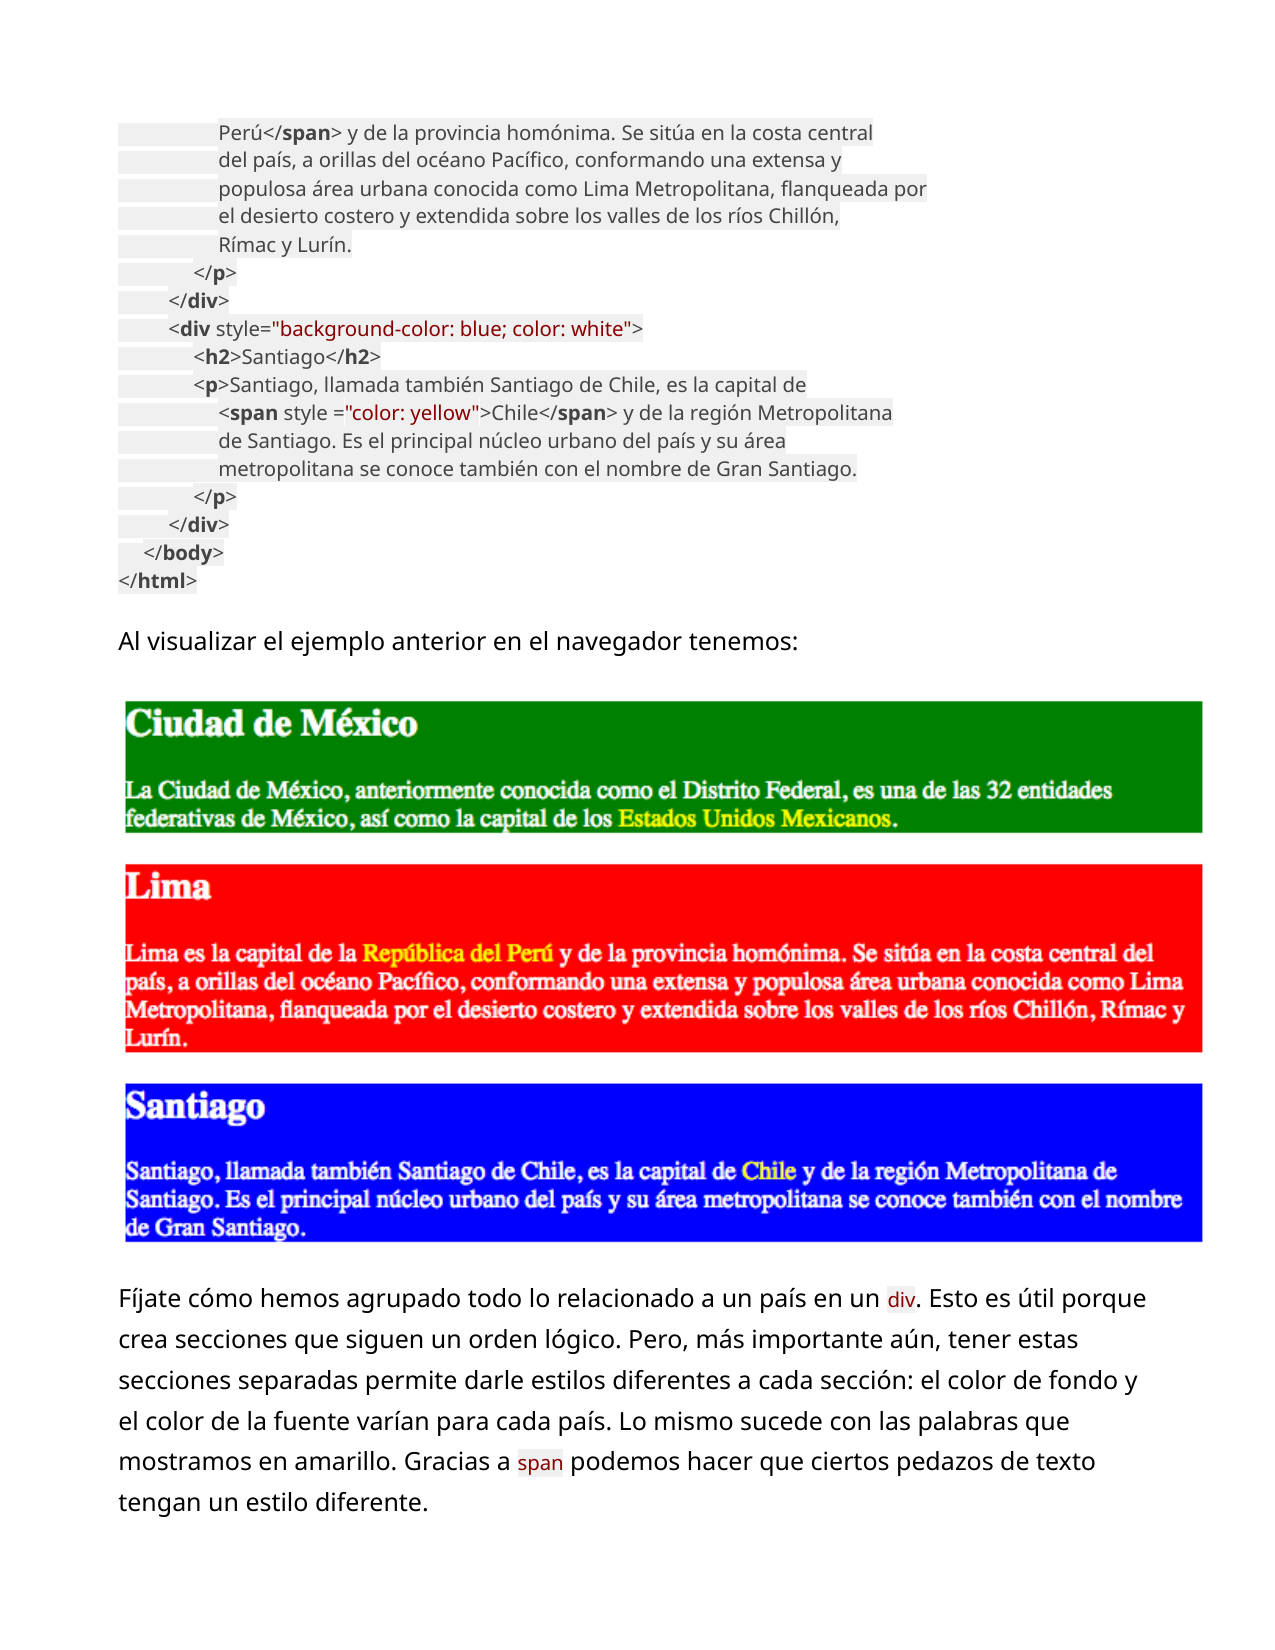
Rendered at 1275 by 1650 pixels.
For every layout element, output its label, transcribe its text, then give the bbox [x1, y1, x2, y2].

text <p>Santiago, llamada también Santiago de Chile, es la capital de [118, 370, 1157, 398]
text el desierto costero y extendida sobre los valles de los ríos Chillón, [118, 202, 1157, 230]
text metropolitana se conoce también con el nombre de Gran Santiago. [118, 454, 1157, 482]
text populosa área urbana conocida como Lima Metropolitana, flanqueada por [118, 174, 1157, 202]
text del país, a orillas del océano Pacífico, conformando una extensa y [118, 146, 1157, 174]
text </body> [118, 538, 1157, 566]
text Al visualizar el ejemplo anterior en el navegador tenemos: [118, 624, 1157, 658]
text <span style ="color: yellow">Chile</span> y de la región Metropolitana [118, 398, 1157, 426]
text </div> [118, 286, 1157, 314]
text </p> [118, 258, 1157, 286]
text </html> [118, 566, 1157, 594]
text Rímac y Lurín. [118, 230, 1157, 258]
text </p> [118, 482, 1157, 510]
text <h2>Santiago</h2> [118, 342, 1157, 370]
text de Santiago. Es el principal núcleo urbano del país y su área [118, 426, 1157, 454]
text </div> [118, 510, 1157, 538]
text Perú</span> y de la provincia homónima. Se sitúa en la costa central [118, 118, 1157, 146]
picture [118, 679, 1212, 1261]
text Fíjate cómo hemos agrupado todo lo relacionado a un país en un div. Esto es útil porque crea secciones que siguen un orden lógico. Pero, más importante aún, tener estas secciones separadas permite darle estilos diferentes a cada sección: el color de fondo y el color de la fuente varían para cada país. Lo mismo sucede con las palabras que mostramos en amarillo. Gracias a span podemos hacer que ciertos pedazos de texto tengan un estilo diferente. [118, 1281, 1157, 1519]
text <div style="background-color: blue; color: white"> [118, 314, 1157, 342]
